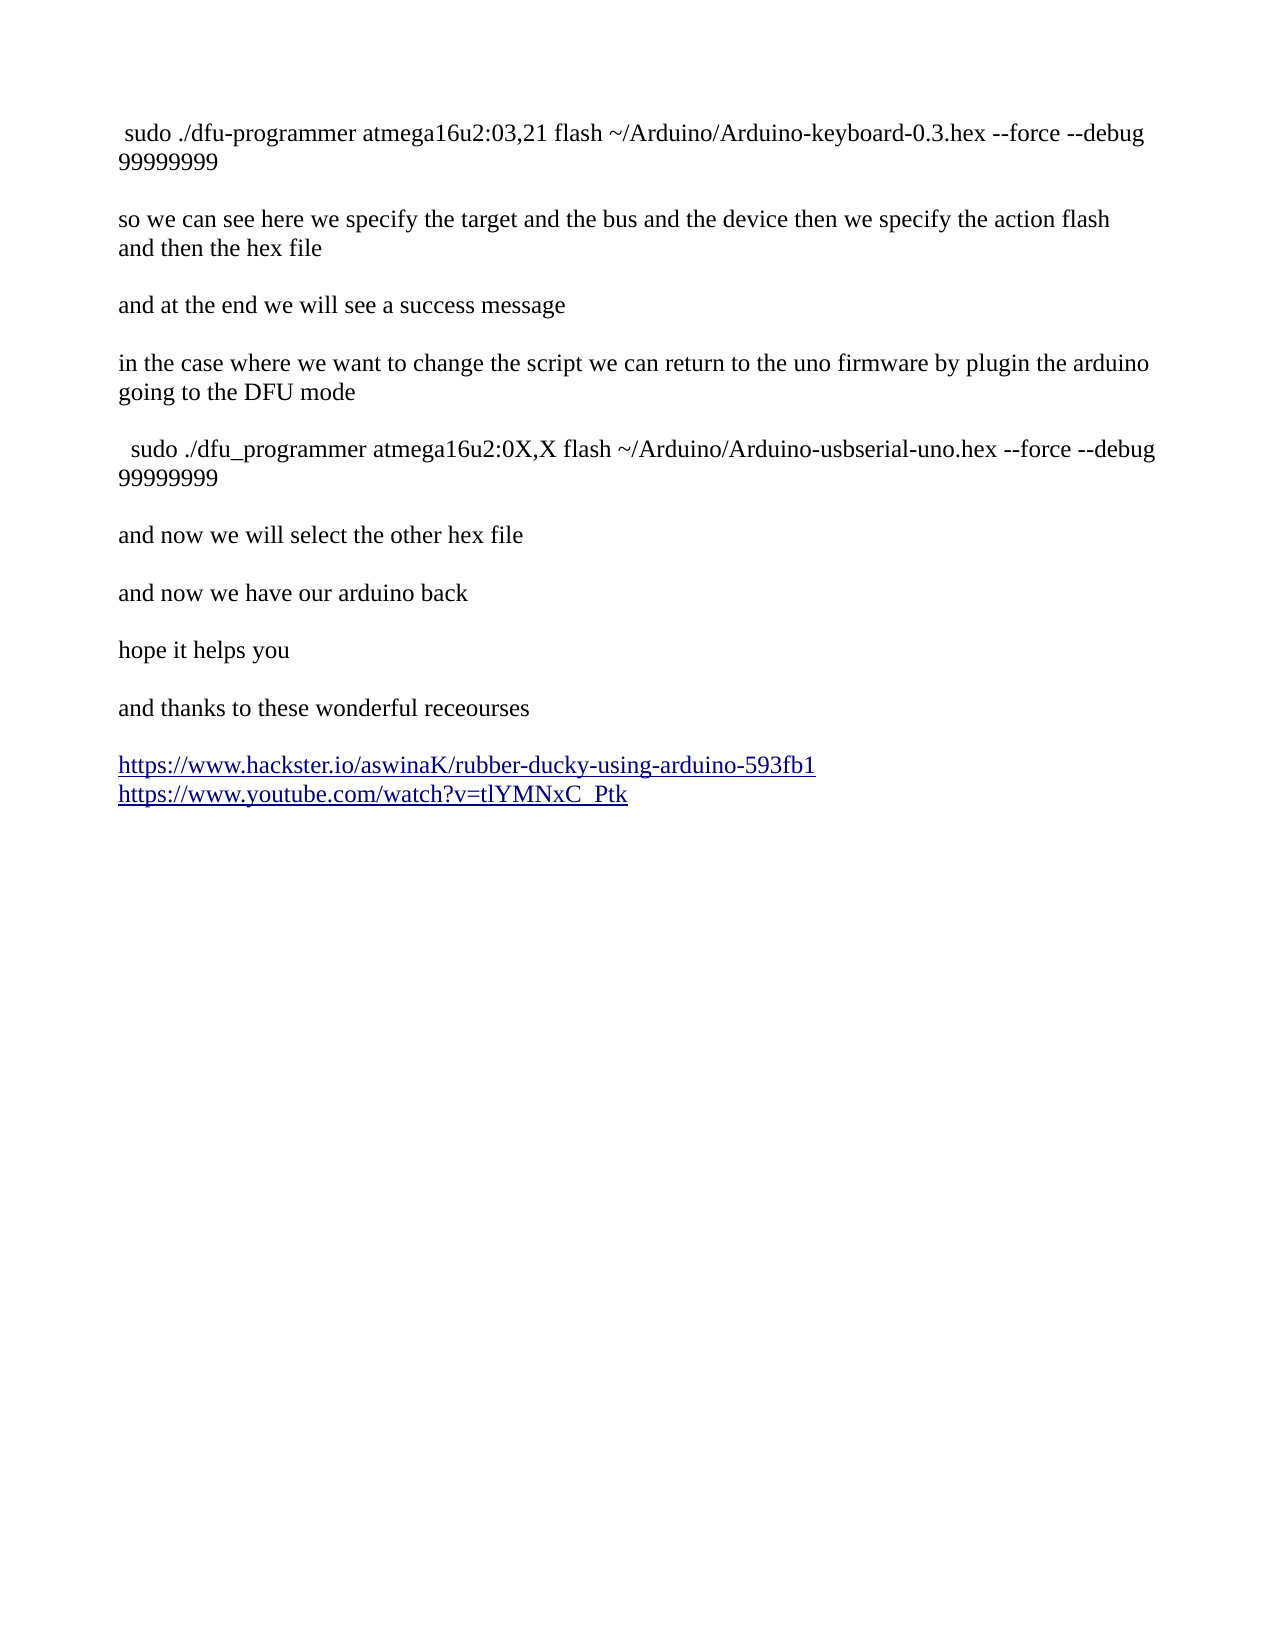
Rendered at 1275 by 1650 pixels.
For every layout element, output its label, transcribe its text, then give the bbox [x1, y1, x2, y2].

text in the case where we want to change the script we can return to the uno firmware by plugin the arduino going to the DFU mode [118, 348, 1157, 406]
text and now we will select the other hex file [118, 521, 1157, 549]
text hope it helps you [118, 636, 1157, 664]
text and then the hex file [118, 233, 1157, 262]
text and at the end we will see a success message [118, 291, 1157, 319]
text https://www.youtube.com/watch?v=tlYMNxC_Ptk [118, 779, 1157, 808]
text and now we have our arduino back [118, 578, 1157, 607]
text https://www.hackster.io/aswinaK/rubber-ducky-using-arduino-593fb1 [118, 751, 1157, 779]
text so we can see here we specify the target and the bus and the device then we specify the action flash [118, 204, 1157, 233]
text sudo ./dfu-programmer atmega16u2:03,21 flash ~/Arduino/Arduino-keyboard-0.3.hex --force --debug 99999999 [118, 118, 1157, 176]
text and thanks to these wonderful receourses [118, 693, 1157, 722]
text sudo ./dfu_programmer atmega16u2:0X,X flash ~/Arduino/Arduino-usbserial-uno.hex --force --debug 99999999 [118, 434, 1157, 492]
